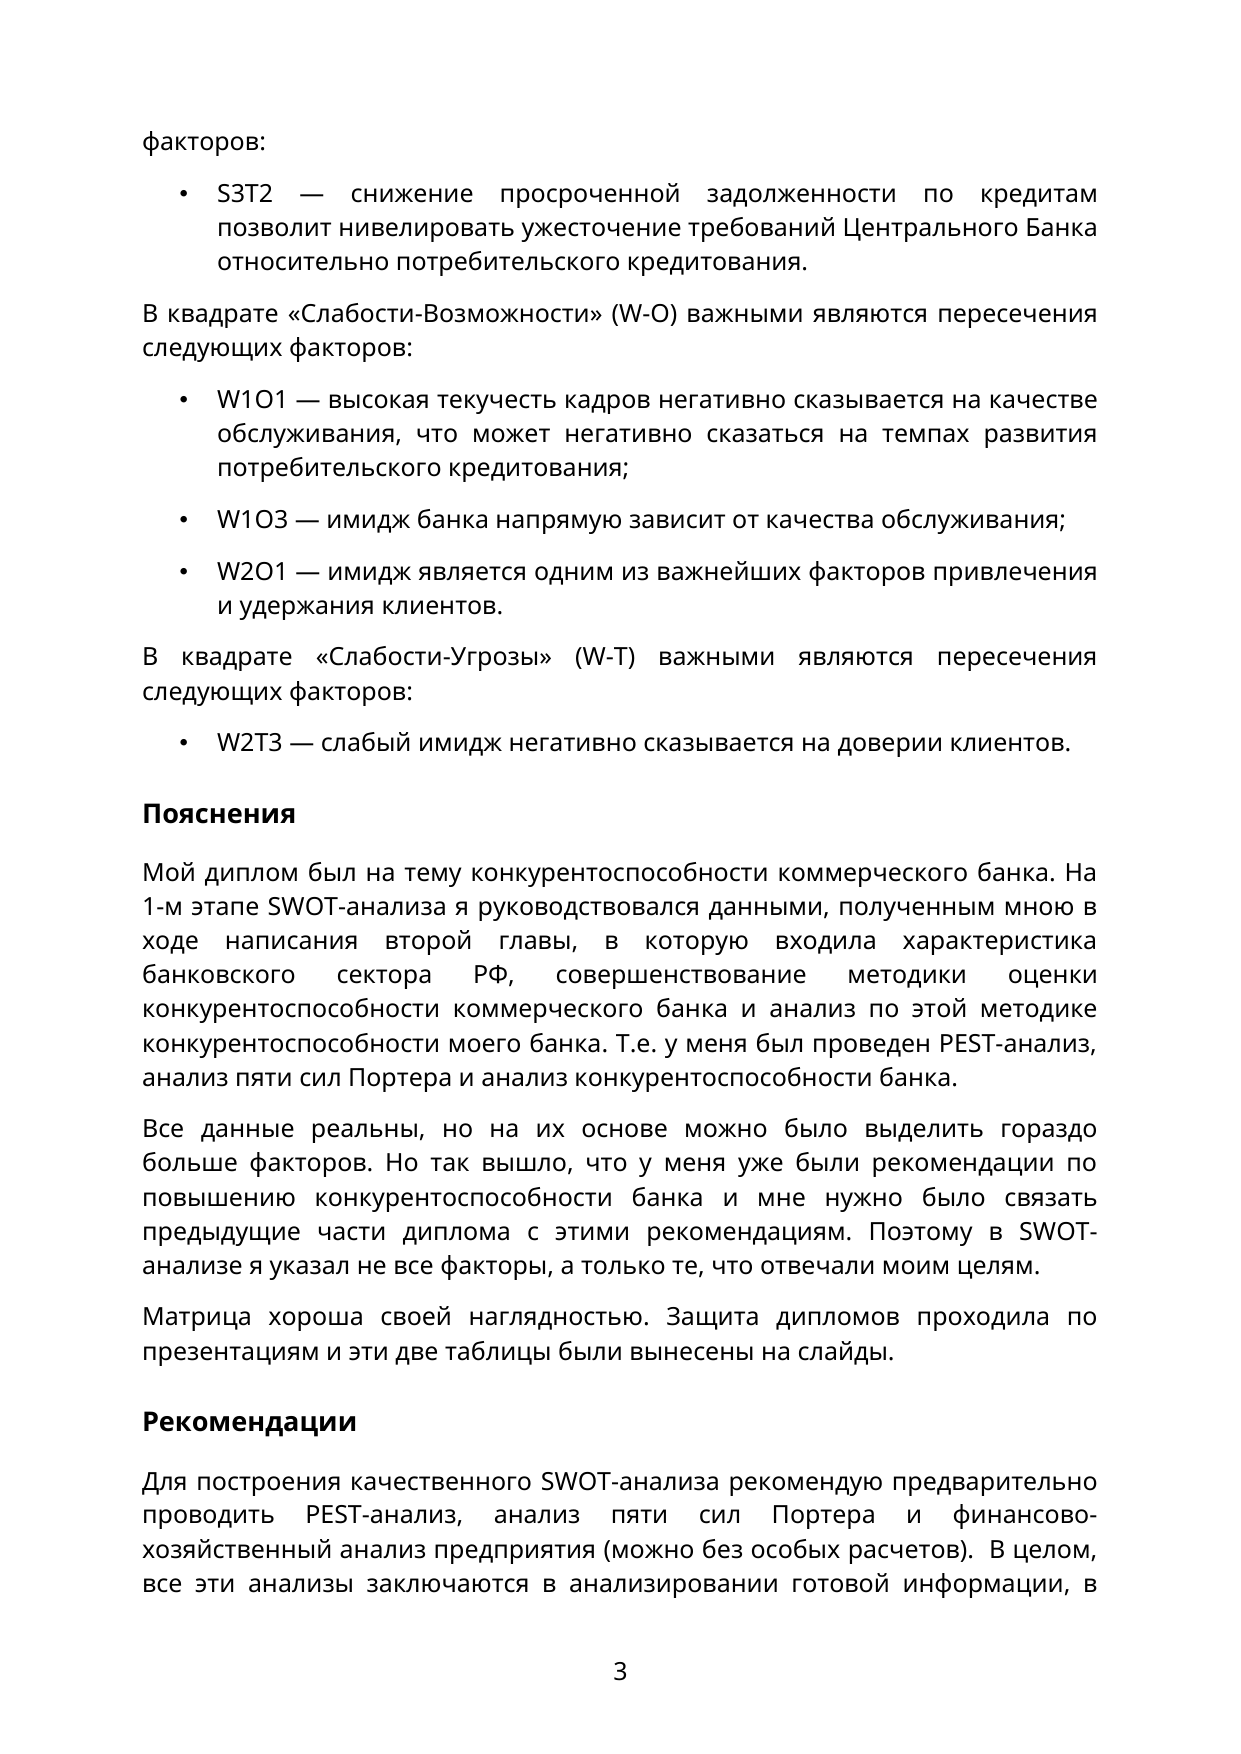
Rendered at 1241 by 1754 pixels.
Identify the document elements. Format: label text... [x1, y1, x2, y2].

text В квадрате «Слабости-Возможности» (W-O) важными являются пересечения следующих факторов: [142, 296, 1098, 364]
text Все данные реальны, но на их основе можно было выделить гораздо больше факторов. Но так вышло, что у меня уже были рекомендации по повышению конкурентоспособности банка и мне нужно было связать предыдущие части диплома с этими рекомендациям. Поэтому в SWOT-анализе я указал не все факторы, а только те, что отвечали моим целям. [142, 1111, 1098, 1281]
text факторов: [142, 124, 1098, 158]
text Для построения качественного SWOT-анализа рекомендую предварительно проводить PEST-анализ, анализ пяти сил Портера и финансово-хозяйственный анализ предприятия (можно без особых расчетов). В целом, все эти анализы заключаются в анализировании готовой информации, в [142, 1463, 1098, 1599]
list W1O1 ― высокая текучесть кадров негативно сказывается на качестве обслуживания, что может негативно сказаться на темпах развития потребительского кредитования; [179, 382, 1098, 484]
list W2T3 ― слабый имидж негативно сказывается на доверии клиентов. [179, 725, 1098, 759]
subtitle Рекомендации [142, 1403, 1098, 1439]
list W1O3 ― имидж банка напрямую зависит от качества обслуживания; [179, 501, 1098, 536]
text Мой диплом был на тему конкурентоспособности коммерческого банка. На 1-м этапе SWOT-анализа я руководствовался данными, полученным мною в ходе написания второй главы, в которую входила характеристика банковского сектора РФ, совершенствование методики оценки конкурентоспособности коммерческого банка и анализ по этой методике конкурентоспособности моего банка. Т.е. у меня был проведен PEST-анализ, анализ пяти сил Портера и анализ конкурентоспособности банка. [142, 855, 1098, 1093]
text В квадрате «Слабости-Угрозы» (W-T) важными являются пересечения следующих факторов: [142, 639, 1098, 707]
subtitle Пояснения [142, 794, 1098, 831]
list S3T2 ― снижение просроченной задолженности по кредитам позволит нивелировать ужесточение требований Центрального Банка относительно потребительского кредитования. [179, 176, 1098, 278]
text Матрица хороша своей наглядностью. Защита дипломов проходила по презентациям и эти две таблицы были вынесены на слайды. [142, 1299, 1098, 1367]
list W2O1 ― имидж является одним из важнейших факторов привлечения и удержания клиентов. [179, 553, 1098, 621]
